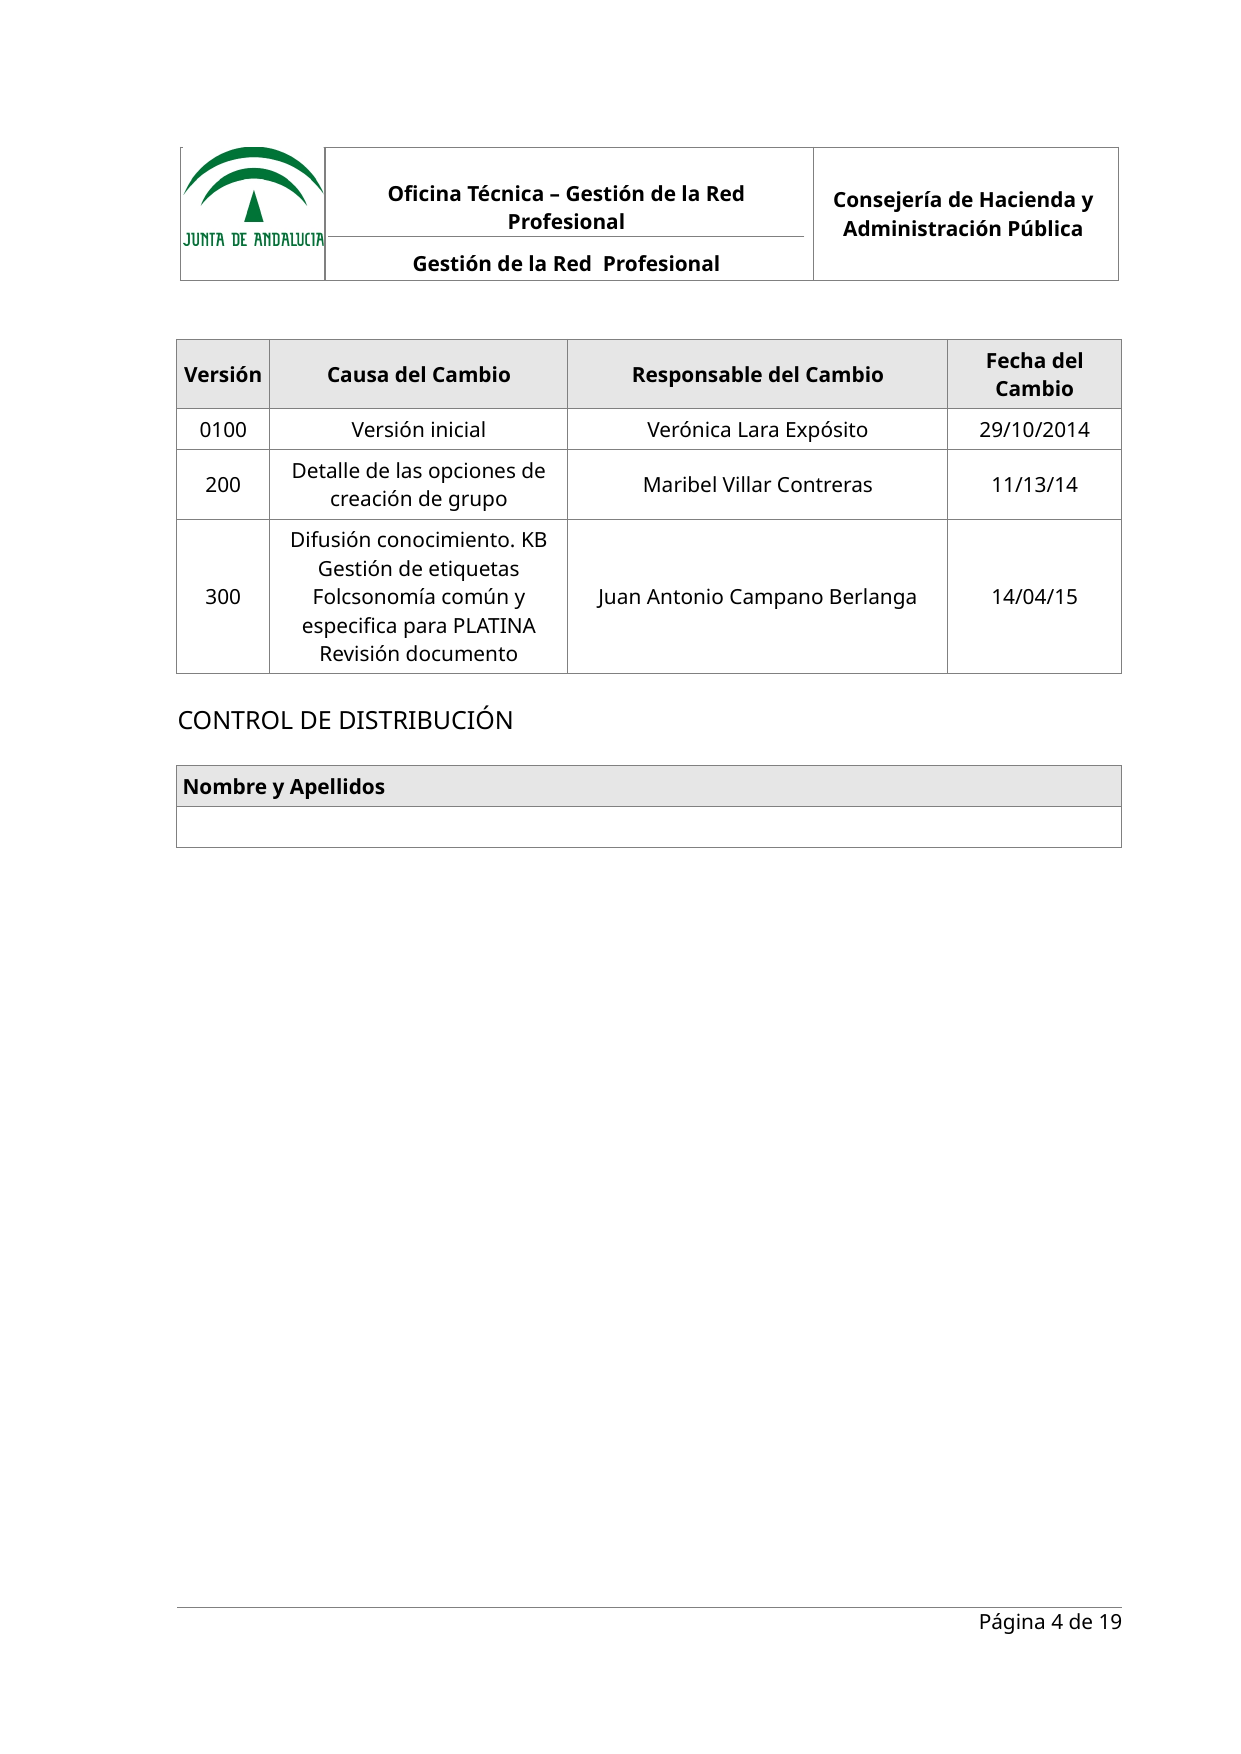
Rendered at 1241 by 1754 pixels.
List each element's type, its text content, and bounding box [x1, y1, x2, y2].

table_cell 200 [177, 450, 269, 519]
table_header Nombre y Apellidos [177, 766, 1121, 806]
table_cell Difusión conocimiento. KB Gestión de etiquetas Folcsonomía común y especifica para PLATINA Revisión documento [270, 520, 567, 673]
table_cell [177, 807, 1121, 847]
table_cell Detalle de las opciones de creación de grupo [270, 450, 567, 519]
table_header Responsable del Cambio [568, 340, 947, 408]
table_cell 14/04/15 [948, 520, 1121, 673]
table_cell 29/10/2014 [948, 409, 1121, 449]
table_header Causa del Cambio [270, 340, 567, 408]
text CONTROL DE DISTRIBUCIÓN [177, 703, 1122, 737]
table_cell 0100 [177, 409, 269, 449]
table_cell Maribel Villar Contreras [568, 450, 947, 519]
picture [183, 147, 324, 246]
table_cell Juan Antonio Campano Berlanga [568, 520, 947, 673]
table_cell 300 [177, 520, 269, 673]
table_cell 13/11/14 [948, 450, 1121, 519]
table_header Versión [177, 340, 269, 408]
table_cell Verónica Lara Expósito [568, 409, 947, 449]
table_header Fecha del Cambio [948, 340, 1121, 408]
table_cell Versión inicial [270, 409, 567, 449]
